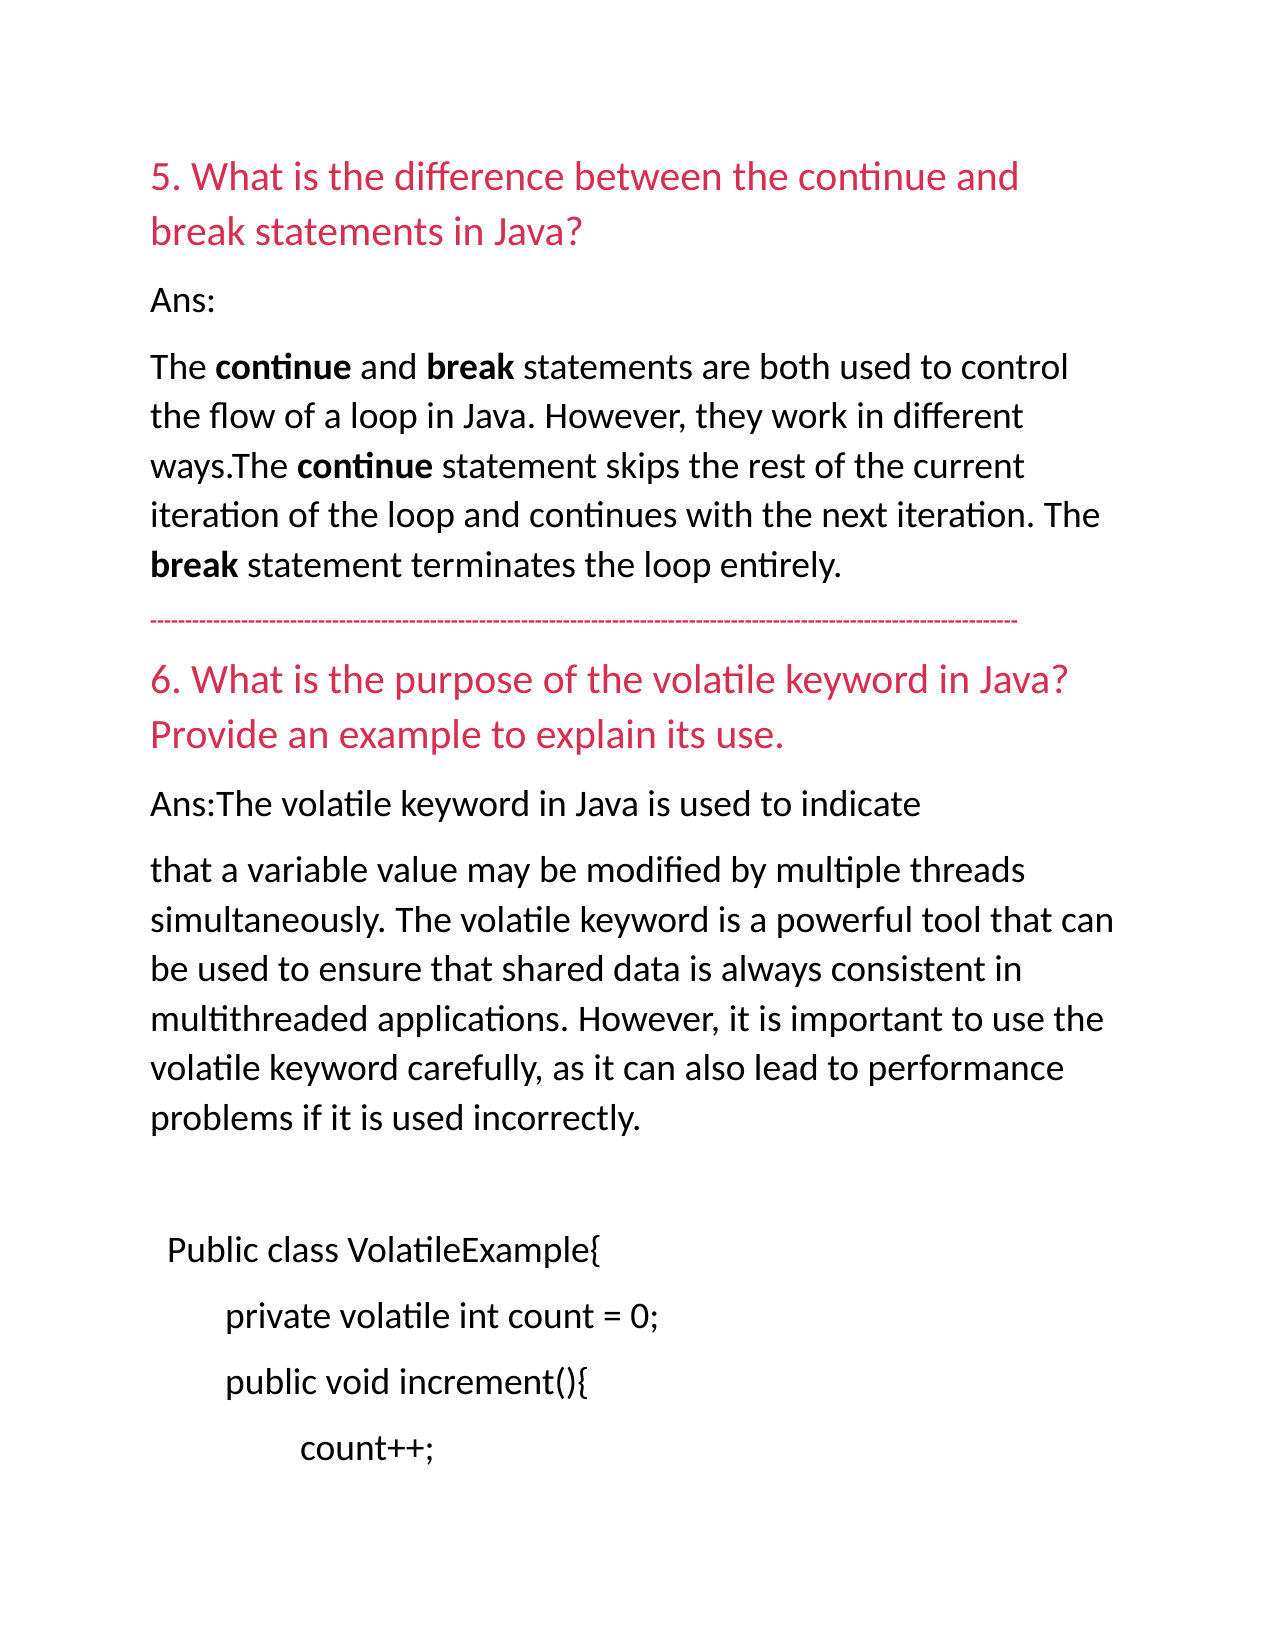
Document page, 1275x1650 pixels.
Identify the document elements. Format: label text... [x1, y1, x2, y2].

text ---------------------------------------------------------------------------------------------------------------------------- [150, 607, 1125, 635]
text 5. What is the difference between the continue and break statements in Java? [150, 150, 1125, 256]
text count++; [150, 1424, 1125, 1470]
text The continue and break statements are both used to control the flow of a loop in Java. However, they work in different ways.The continue statement skips the rest of the current iteration of the loop and continues with the next iteration. The break statement terminates the loop entirely. [150, 343, 1125, 586]
text that a variable value may be modified by multiple threads simultaneously. The volatile keyword is a powerful tool that can be used to ensure that shared data is always consistent in multithreaded applications. However, it is important to use the volatile keyword carefully, as it can also lead to performance problems if it is used incorrectly. [150, 846, 1125, 1139]
text Ans: [150, 276, 1125, 322]
text Public class VolatileExample{ [150, 1226, 1125, 1272]
text Ans:The volatile keyword in Java is used to indicate [150, 780, 1125, 826]
text private volatile int count = 0; [150, 1292, 1125, 1338]
text public void increment(){ [150, 1358, 1125, 1404]
text 6. What is the purpose of the volatile keyword in Java? Provide an example to explain its use. [150, 653, 1125, 759]
